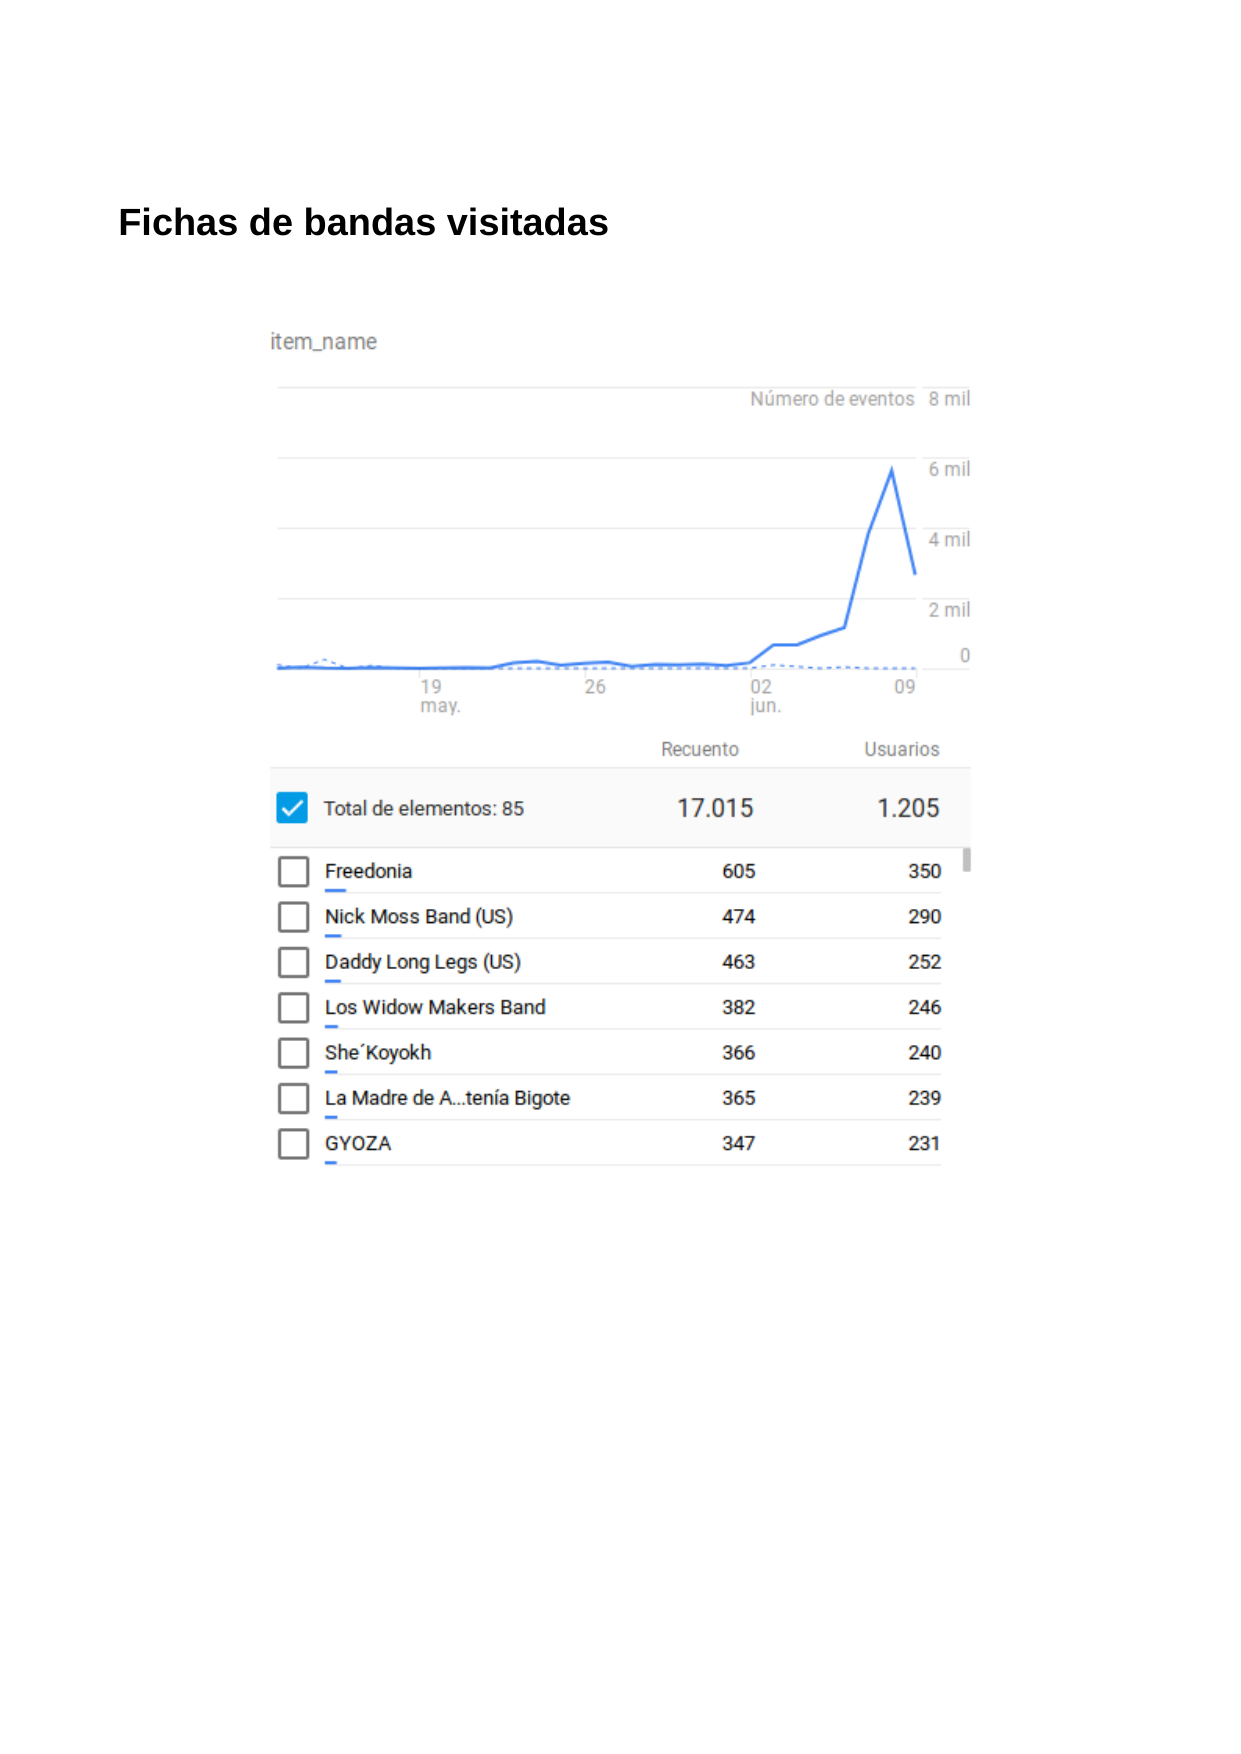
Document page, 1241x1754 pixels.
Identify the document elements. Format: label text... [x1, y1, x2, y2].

subtitle Fichas de bandas visitadas [118, 199, 1122, 243]
picture [247, 312, 993, 1188]
